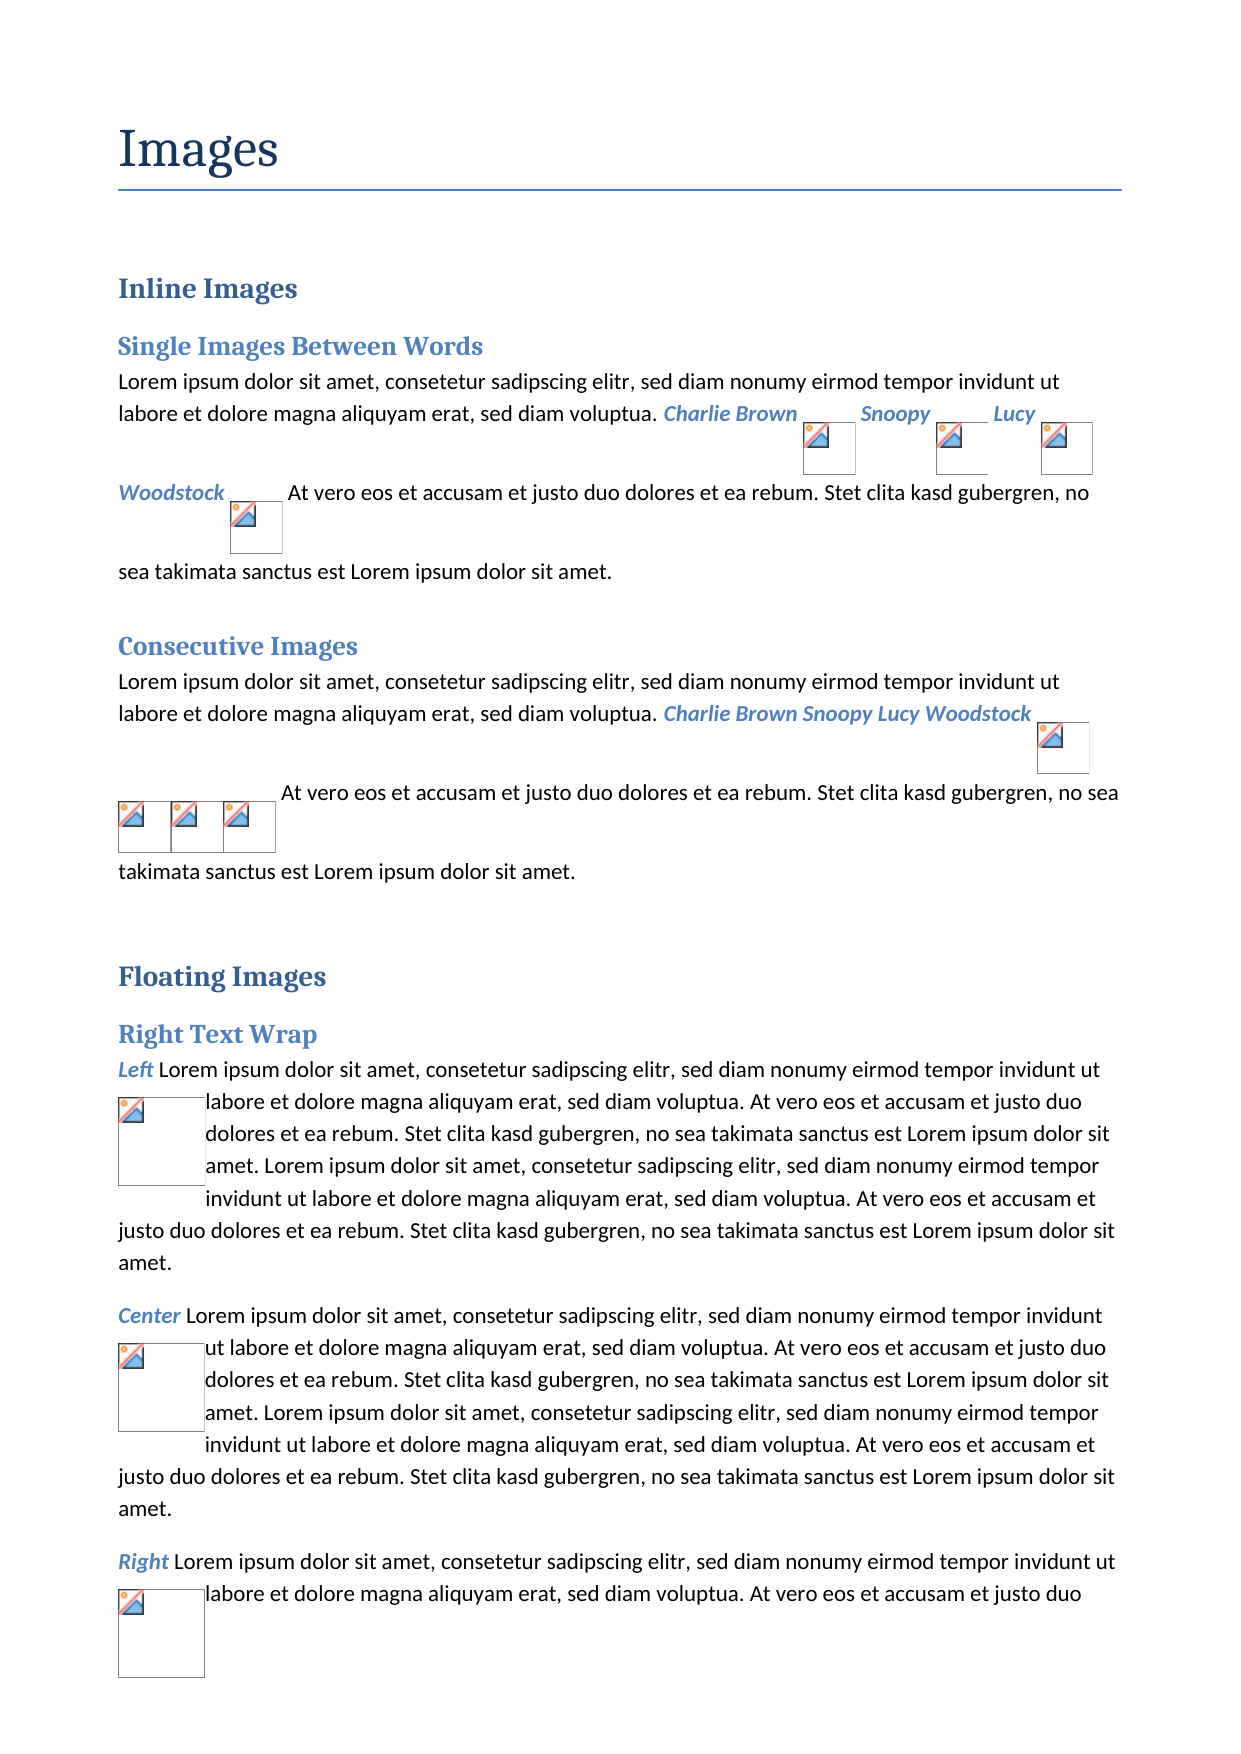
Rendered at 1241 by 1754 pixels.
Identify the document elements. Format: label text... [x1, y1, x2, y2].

subtitle Right Text Wrap [118, 1019, 1122, 1051]
title Images [118, 118, 1122, 189]
subtitle Consecutive Images [118, 631, 1122, 662]
text Center Lorem ipsum dolor sit amet, consetetur sadipscing elitr, sed diam nonumy eirmod tempor invidunt ut labore et dolore magna aliquyam erat, sed diam voluptua. At vero eos et accusam et justo duo dolores et ea rebum. Stet clita kasd gubergren, no sea takimata sanctus est Lorem ipsum dolor sit amet. Lorem ipsum dolor sit amet, consetetur sadipscing elitr, sed diam nonumy eirmod tempor invidunt ut labore et dolore magna aliquyam erat, sed diam voluptua. At vero eos et accusam et justo duo dolores et ea rebum. Stet clita kasd gubergren, no sea takimata sanctus est Lorem ipsum dolor sit amet. [118, 1301, 1122, 1522]
text Left Lorem ipsum dolor sit amet, consetetur sadipscing elitr, sed diam nonumy eirmod tempor invidunt ut labore et dolore magna aliquyam erat, sed diam voluptua. At vero eos et accusam et justo duo dolores et ea rebum. Stet clita kasd gubergren, no sea takimata sanctus est Lorem ipsum dolor sit amet. Lorem ipsum dolor sit amet, consetetur sadipscing elitr, sed diam nonumy eirmod tempor invidunt ut labore et dolore magna aliquyam erat, sed diam voluptua. At vero eos et accusam et justo duo dolores et ea rebum. Stet clita kasd gubergren, no sea takimata sanctus est Lorem ipsum dolor sit amet. [118, 1055, 1122, 1276]
text Lorem ipsum dolor sit amet, consetetur sadipscing elitr, sed diam nonumy eirmod tempor invidunt ut labore et dolore magna aliquyam erat, sed diam voluptua. Charlie Brown Snoopy Lucy Woodstock At vero eos et accusam et justo duo dolores et ea rebum. Stet clita kasd gubergren, no sea takimata sanctus est Lorem ipsum dolor sit amet. [118, 667, 1122, 885]
subtitle Inline Images [118, 272, 1122, 306]
text Right Lorem ipsum dolor sit amet, consetetur sadipscing elitr, sed diam nonumy eirmod tempor invidunt ut labore et dolore magna aliquyam erat, sed diam voluptua. At vero eos et accusam et justo duo [118, 1547, 1122, 1608]
text Lorem ipsum dolor sit amet, consetetur sadipscing elitr, sed diam nonumy eirmod tempor invidunt ut labore et dolore magna aliquyam erat, sed diam voluptua. Charlie Brown Snoopy Lucy Woodstock At vero eos et accusam et justo duo dolores et ea rebum. Stet clita kasd gubergren, no sea takimata sanctus est Lorem ipsum dolor sit amet. [118, 367, 1122, 585]
subtitle Floating Images [118, 960, 1122, 993]
subtitle Single Images Between Words [118, 331, 1122, 363]
